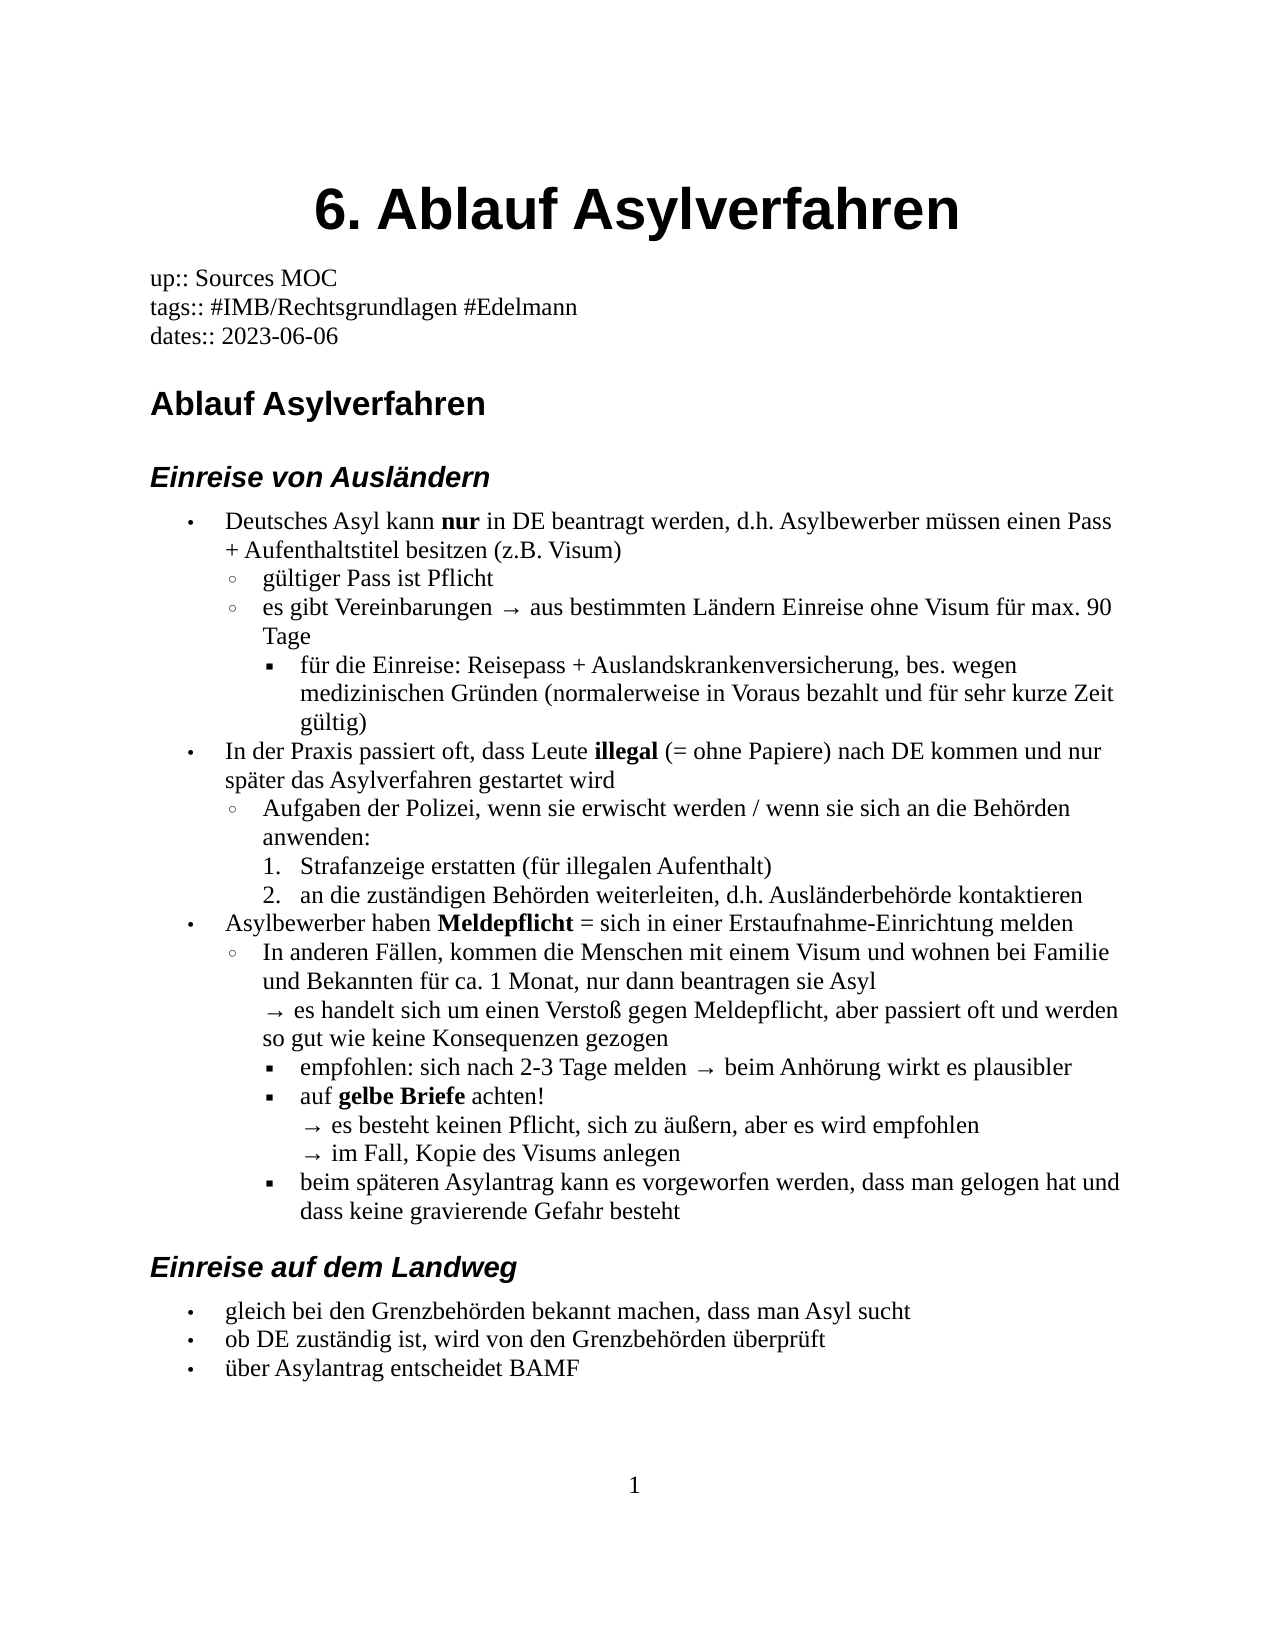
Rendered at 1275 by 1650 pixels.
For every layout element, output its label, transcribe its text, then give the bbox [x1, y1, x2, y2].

list gleich bei den Grenzbehörden bekannt machen, dass man Asyl sucht [187, 1296, 1125, 1324]
subtitle Einreise von Ausländern [150, 460, 1125, 493]
list Deutsches Asyl kann nur in DE beantragt werden, d.h. Asylbewerber müssen einen Pass + Aufenthaltstitel besitzen (z.B. Visum) [187, 506, 1125, 563]
list auf gelbe Briefe achten! → es besteht keinen Pflicht, sich zu äußern, aber es wird empfohlen → im Fall, Kopie des Visums anlegen [262, 1081, 1125, 1167]
text up:: Sources MOC tags:: #IMB/Rechtsgrundlagen #Edelmann dates:: 2023-06-06 [150, 263, 1125, 350]
list In der Praxis passiert oft, dass Leute illegal (= ohne Papiere) nach DE kommen und nur später das Asylverfahren gestartet wird [187, 736, 1125, 793]
list Aufgaben der Polizei, wenn sie erwischt werden / wenn sie sich an die Behörden anwenden: [225, 793, 1125, 851]
list an die zuständigen Behörden weiterleiten, d.h. Ausländerbehörde kontaktieren [262, 880, 1125, 908]
list über Asylantrag entscheidet BAMF [187, 1353, 1125, 1382]
list ob DE zuständig ist, wird von den Grenzbehörden überprüft [187, 1324, 1125, 1353]
list In anderen Fällen, kommen die Menschen mit einem Visum und wohnen bei Familie und Bekannten für ca. 1 Monat, nur dann beantragen sie Asyl → es handelt sich um einen Verstoß gegen Meldepflicht, aber passiert oft und werden so gut wie keine Konsequenzen gezogen [225, 937, 1125, 1052]
title 6. Ablauf Asylverfahren [150, 175, 1125, 242]
list Asylbewerber haben Meldepflicht = sich in einer Erstaufnahme-Einrichtung melden [187, 908, 1125, 937]
list gültiger Pass ist Pflicht [225, 563, 1125, 592]
subtitle Ablauf Asylverfahren [150, 384, 1125, 422]
subtitle Einreise auf dem Landweg [150, 1250, 1125, 1283]
list für die Einreise: Reisepass + Auslandskrankenversicherung, bes. wegen medizinischen Gründen (normalerweise in Voraus bezahlt und für sehr kurze Zeit gültig) [262, 650, 1125, 736]
list es gibt Vereinbarungen → aus bestimmten Ländern Einreise ohne Visum für max. 90 Tage [225, 592, 1125, 650]
list empfohlen: sich nach 2-3 Tage melden → beim Anhörung wirkt es plausibler [262, 1052, 1125, 1081]
list beim späteren Asylantrag kann es vorgeworfen werden, dass man gelogen hat und dass keine gravierende Gefahr besteht [262, 1167, 1125, 1225]
list Strafanzeige erstatten (für illegalen Aufenthalt) [262, 851, 1125, 880]
